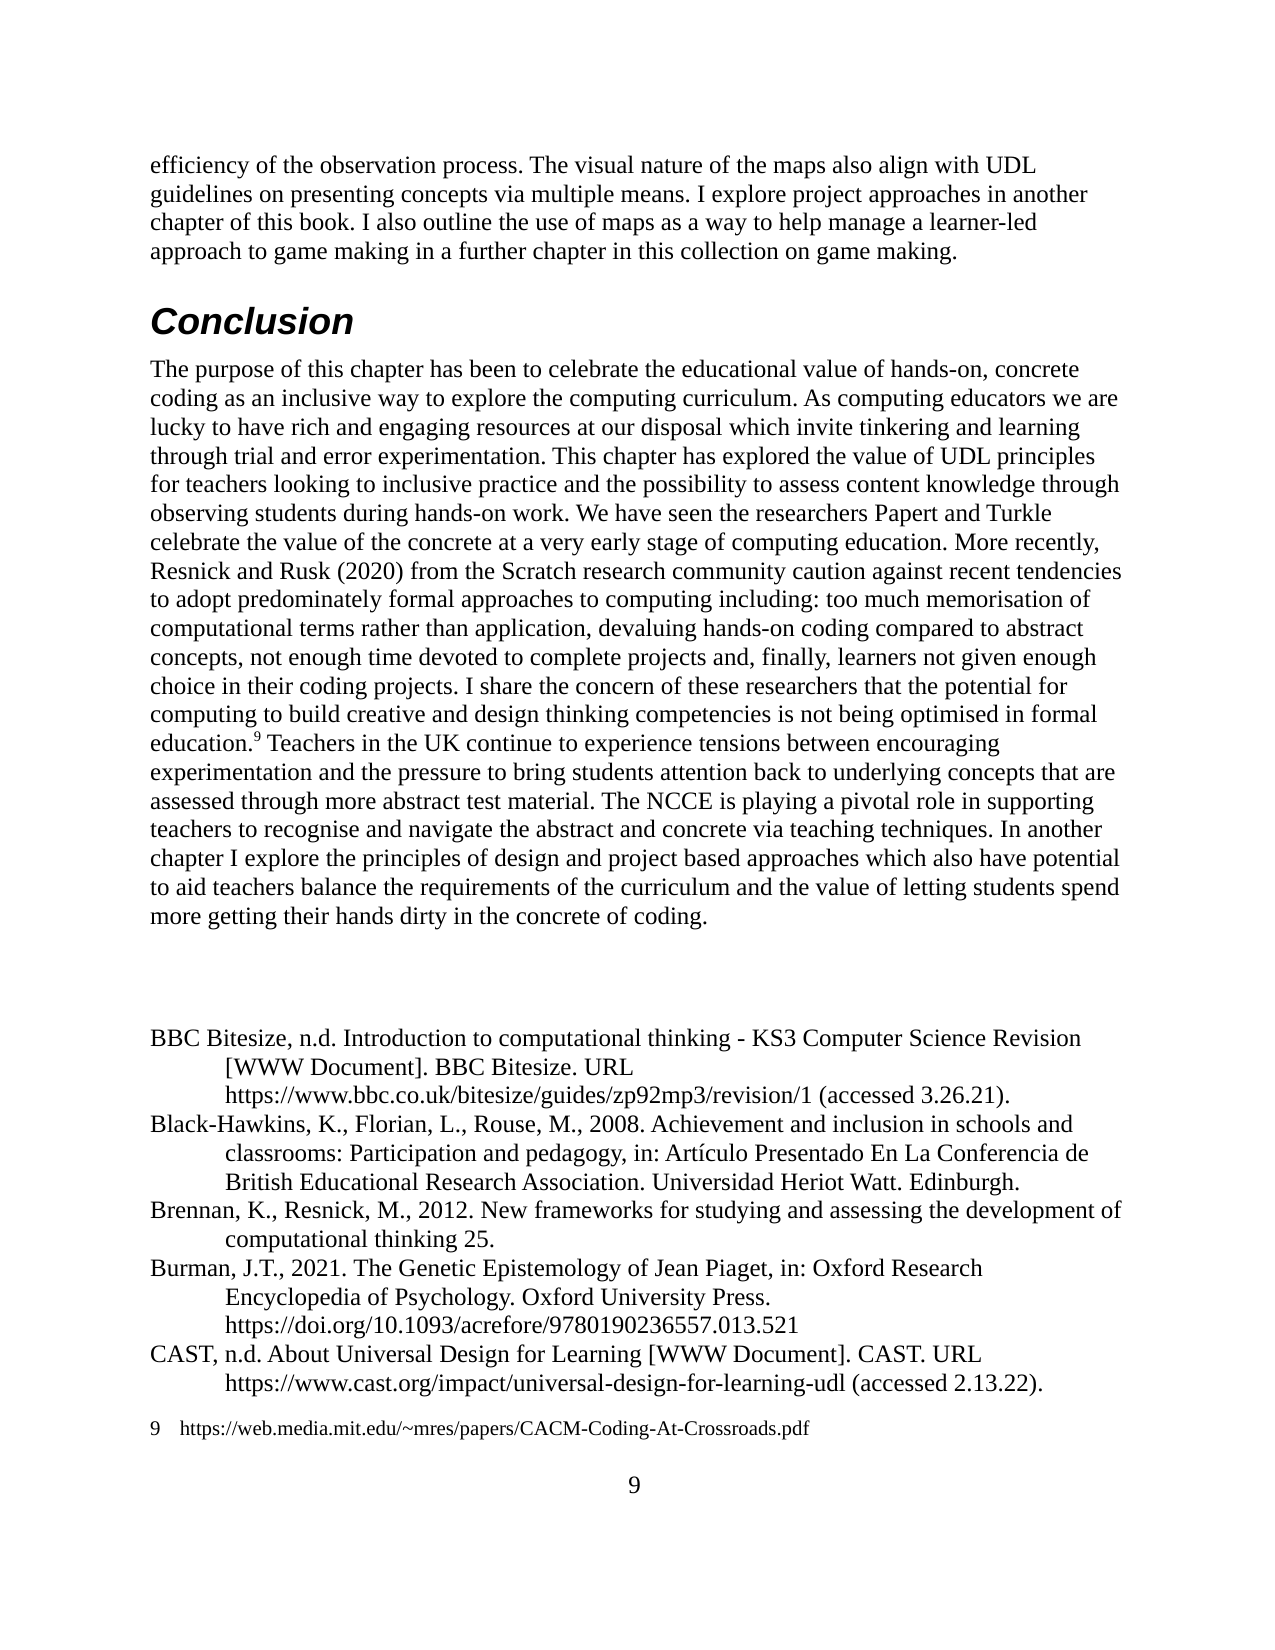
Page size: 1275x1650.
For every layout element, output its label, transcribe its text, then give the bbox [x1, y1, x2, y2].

text Burman, J.T., 2021. The Genetic Epistemology of Jean Piaget, in: Oxford Research Encyclopedia of Psychology. Oxford University Press. https://doi.org/10.1093/acrefore/9780190236557.013.521 [150, 1253, 1125, 1339]
text BBC Bitesize, n.d. Introduction to computational thinking - KS3 Computer Science Revision [WWW Document]. BBC Bitesize. URL https://www.bbc.co.uk/bitesize/guides/zp92mp3/revision/1 (accessed 3.26.21). [150, 1023, 1125, 1109]
subtitle Conclusion [150, 299, 1125, 342]
text Black-Hawkins, K., Florian, L., Rouse, M., 2008. Achievement and inclusion in schools and classrooms: Participation and pedagogy, in: Artículo Presentado En La Conferencia de British Educational Research Association. Universidad Heriot Watt. Edinburgh. [150, 1109, 1125, 1195]
text efficiency of the observation process. The visual nature of the maps also align with UDL guidelines on presenting concepts via multiple means. I explore project approaches in another chapter of this book. I also outline the use of maps as a way to help manage a learner-led approach to game making in a further chapter in this collection on game making. [150, 150, 1125, 265]
text CAST, n.d. About Universal Design for Learning [WWW Document]. CAST. URL https://www.cast.org/impact/universal-design-for-learning-udl (accessed 2.13.22). [150, 1339, 1125, 1397]
text https://web.media.mit.edu/~mres/papers/CACM-Coding-At-Crossroads.pdf [150, 1416, 1125, 1440]
text The purpose of this chapter has been to celebrate the educational value of hands-on, concrete coding as an inclusive way to explore the computing curriculum. As computing educators we are lucky to have rich and engaging resources at our disposal which invite tinkering and learning through trial and error experimentation. This chapter has explored the value of UDL principles for teachers looking to inclusive practice and the possibility to assess content knowledge through observing students during hands-on work. We have seen the researchers Papert and Turkle celebrate the value of the concrete at a very early stage of computing education. More recently, Resnick and Rusk (2020) from the Scratch research community caution against recent tendencies to adopt predominately formal approaches to computing including: too much memorisation of computational terms rather than application, devaluing hands-on coding compared to abstract concepts, not enough time devoted to complete projects and, finally, learners not given enough choice in their coding projects. I share the concern of these researchers that the potential for computing to build creative and design thinking competencies is not being optimised in formal education. Teachers in the UK continue to experience tensions between encouraging experimentation and the pressure to bring students attention back to underlying concepts that are assessed through more abstract test material. The NCCE is playing a pivotal role in supporting teachers to recognise and navigate the abstract and concrete via teaching techniques. In another chapter I explore the principles of design and project based approaches which also have potential to aid teachers balance the requirements of the curriculum and the value of letting students spend more getting their hands dirty in the concrete of coding. [150, 354, 1125, 929]
text Brennan, K., Resnick, M., 2012. New frameworks for studying and assessing the development of computational thinking 25. [150, 1195, 1125, 1253]
